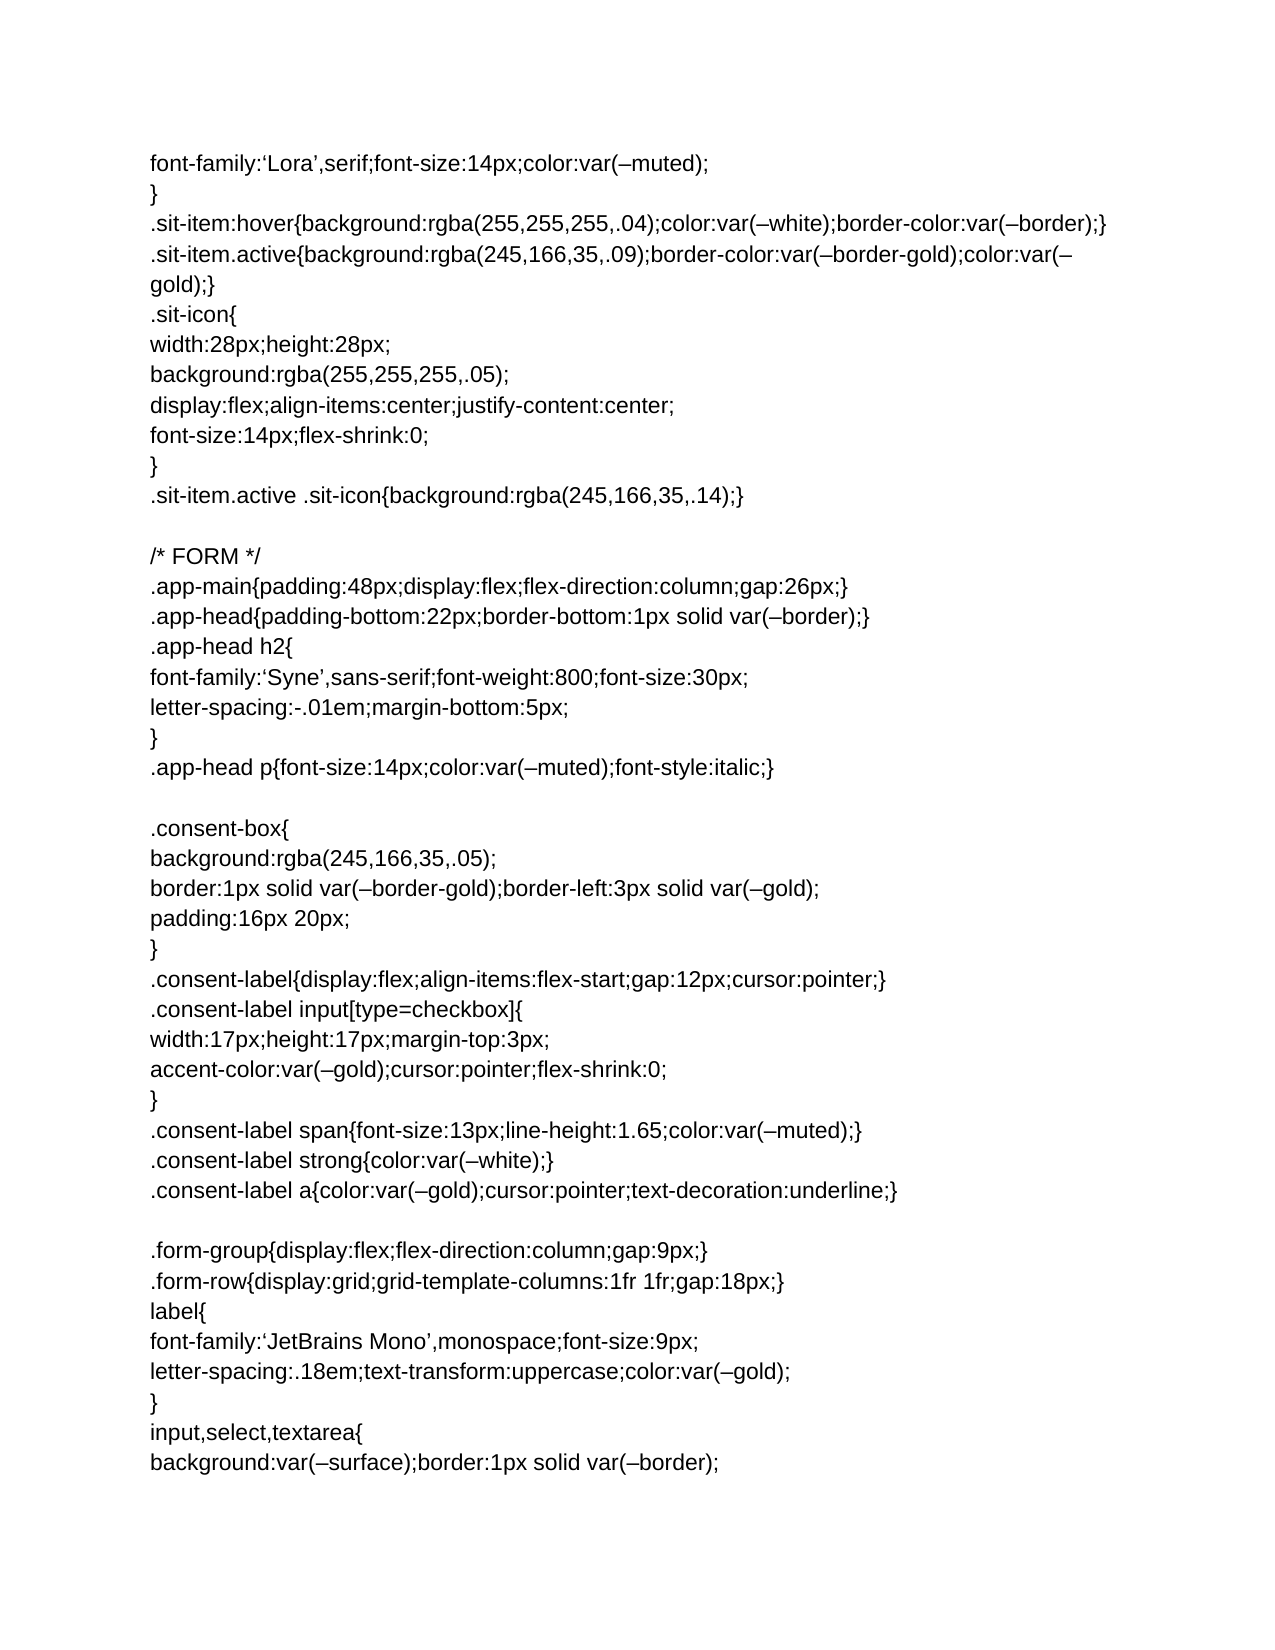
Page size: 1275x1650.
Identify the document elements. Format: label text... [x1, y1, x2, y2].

text width:17px;height:17px;margin-top:3px; [150, 1026, 1125, 1052]
text border:1px solid var(–border-gold);border-left:3px solid var(–gold); [150, 875, 1125, 901]
text } [150, 1388, 1125, 1415]
text .form-group{display:flex;flex-direction:column;gap:9px;} [150, 1237, 1125, 1264]
text } [150, 724, 1125, 750]
text } [150, 180, 1125, 207]
text .sit-item:hover{background:rgba(255,255,255,.04);color:var(–white);border-color:var(–border);} [150, 210, 1125, 237]
text .consent-label{display:flex;align-items:flex-start;gap:12px;cursor:pointer;} [150, 966, 1125, 992]
text label{ [150, 1298, 1125, 1324]
text .form-row{display:grid;grid-template-columns:1fr 1fr;gap:18px;} [150, 1268, 1125, 1294]
text } [150, 452, 1125, 478]
text letter-spacing:-.01em;margin-bottom:5px; [150, 694, 1125, 720]
text .sit-item.active{background:rgba(245,166,35,.09);border-color:var(–border-gold);color:var(–gold);} [150, 241, 1125, 297]
text .sit-item.active .sit-icon{background:rgba(245,166,35,.14);} [150, 482, 1125, 509]
text .app-head{padding-bottom:22px;border-bottom:1px solid var(–border);} [150, 603, 1125, 629]
text /* FORM */ [150, 543, 1125, 569]
text .app-head h2{ [150, 633, 1125, 660]
text font-family:‘JetBrains Mono’,monospace;font-size:9px; [150, 1328, 1125, 1354]
text .consent-label a{color:var(–gold);cursor:pointer;text-decoration:underline;} [150, 1177, 1125, 1203]
text } [150, 935, 1125, 962]
text .consent-label strong{color:var(–white);} [150, 1147, 1125, 1173]
text } [150, 1086, 1125, 1113]
text background:rgba(245,166,35,.05); [150, 845, 1125, 871]
text .consent-box{ [150, 814, 1125, 841]
text width:28px;height:28px; [150, 331, 1125, 358]
text .consent-label span{font-size:13px;line-height:1.65;color:var(–muted);} [150, 1117, 1125, 1143]
text padding:16px 20px; [150, 905, 1125, 932]
text input,select,textarea{ [150, 1419, 1125, 1445]
text background:rgba(255,255,255,.05); [150, 361, 1125, 388]
text background:var(–surface);border:1px solid var(–border); [150, 1449, 1125, 1475]
text .app-head p{font-size:14px;color:var(–muted);font-style:italic;} [150, 754, 1125, 781]
text accent-color:var(–gold);cursor:pointer;flex-shrink:0; [150, 1056, 1125, 1083]
text .app-main{padding:48px;display:flex;flex-direction:column;gap:26px;} [150, 573, 1125, 599]
text .consent-label input[type=checkbox]{ [150, 996, 1125, 1022]
text display:flex;align-items:center;justify-content:center; [150, 392, 1125, 418]
text letter-spacing:.18em;text-transform:uppercase;color:var(–gold); [150, 1358, 1125, 1385]
text .sit-icon{ [150, 301, 1125, 327]
text font-family:‘Lora’,serif;font-size:14px;color:var(–muted); [150, 150, 1125, 176]
text font-family:‘Syne’,sans-serif;font-weight:800;font-size:30px; [150, 663, 1125, 690]
text font-size:14px;flex-shrink:0; [150, 422, 1125, 448]
